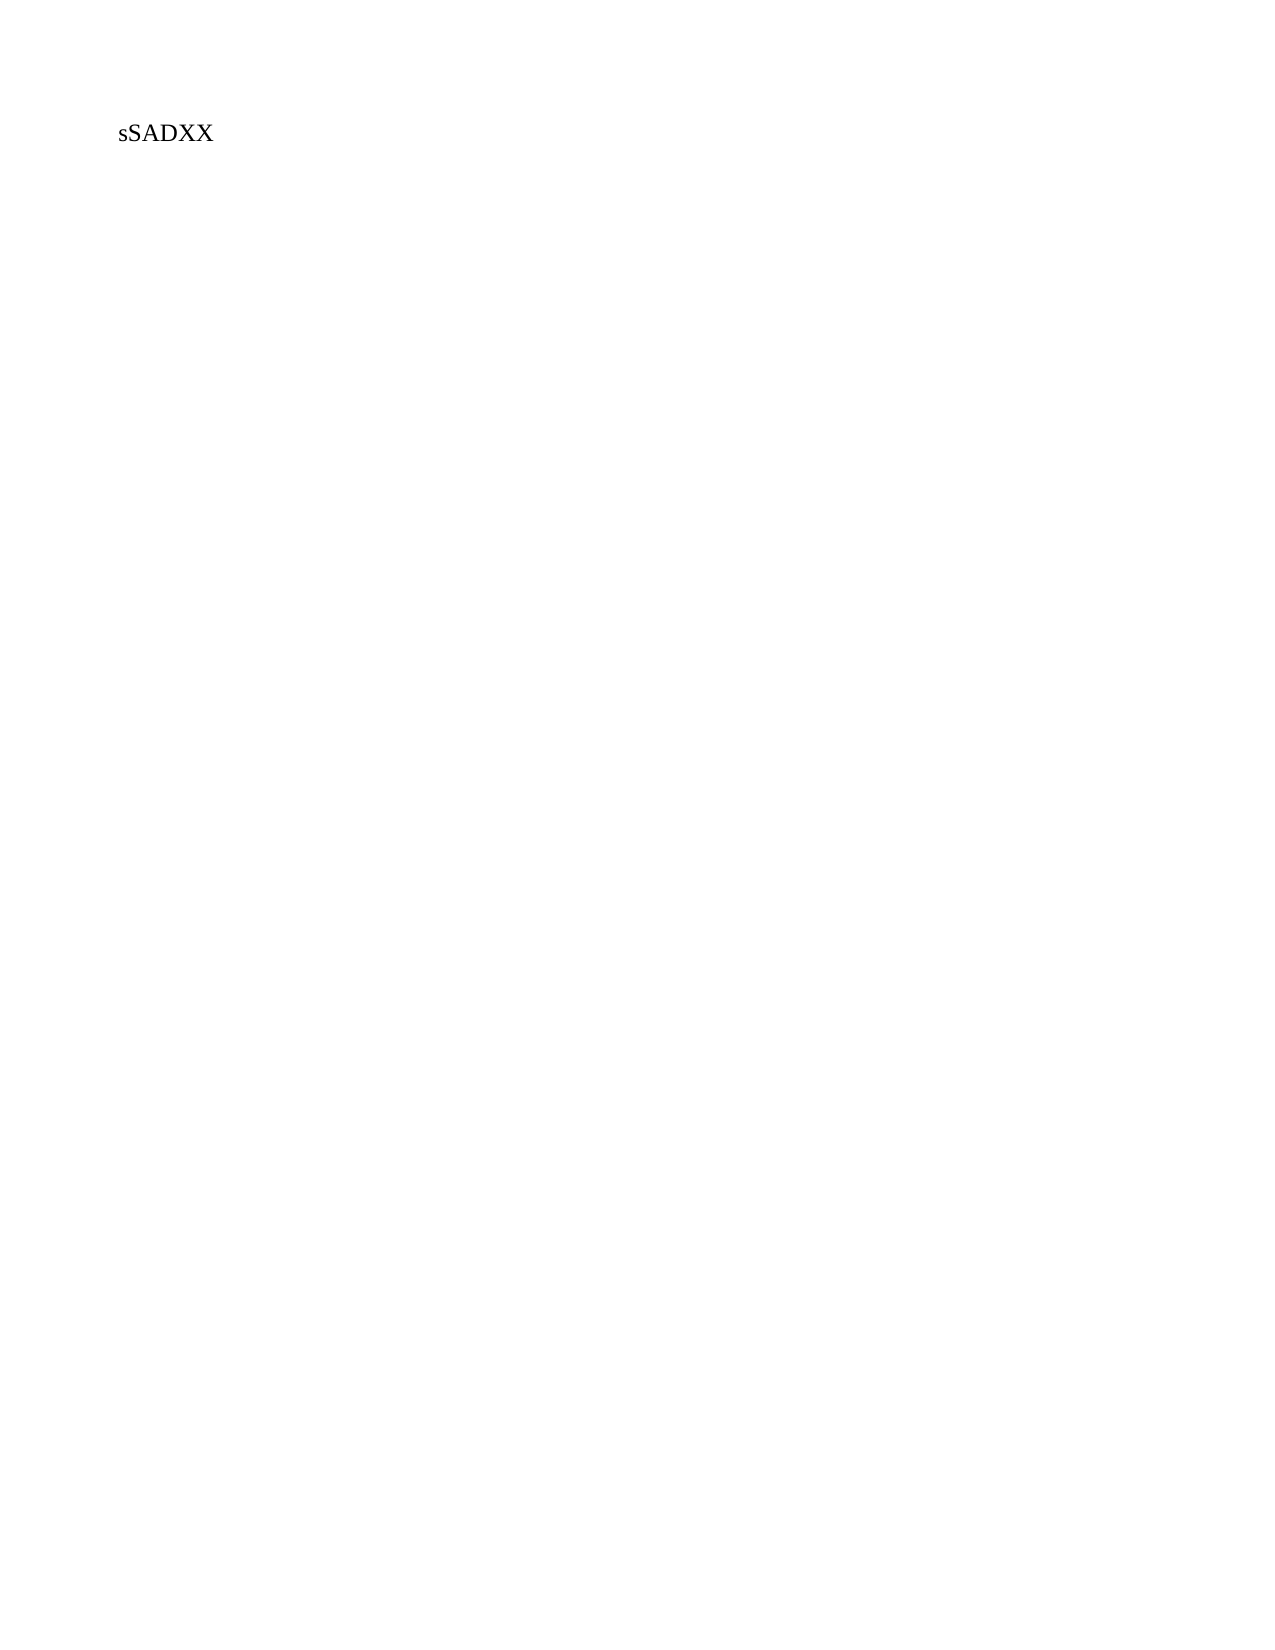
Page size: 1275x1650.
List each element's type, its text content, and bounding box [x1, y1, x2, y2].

text sSADXX [118, 118, 1157, 147]
